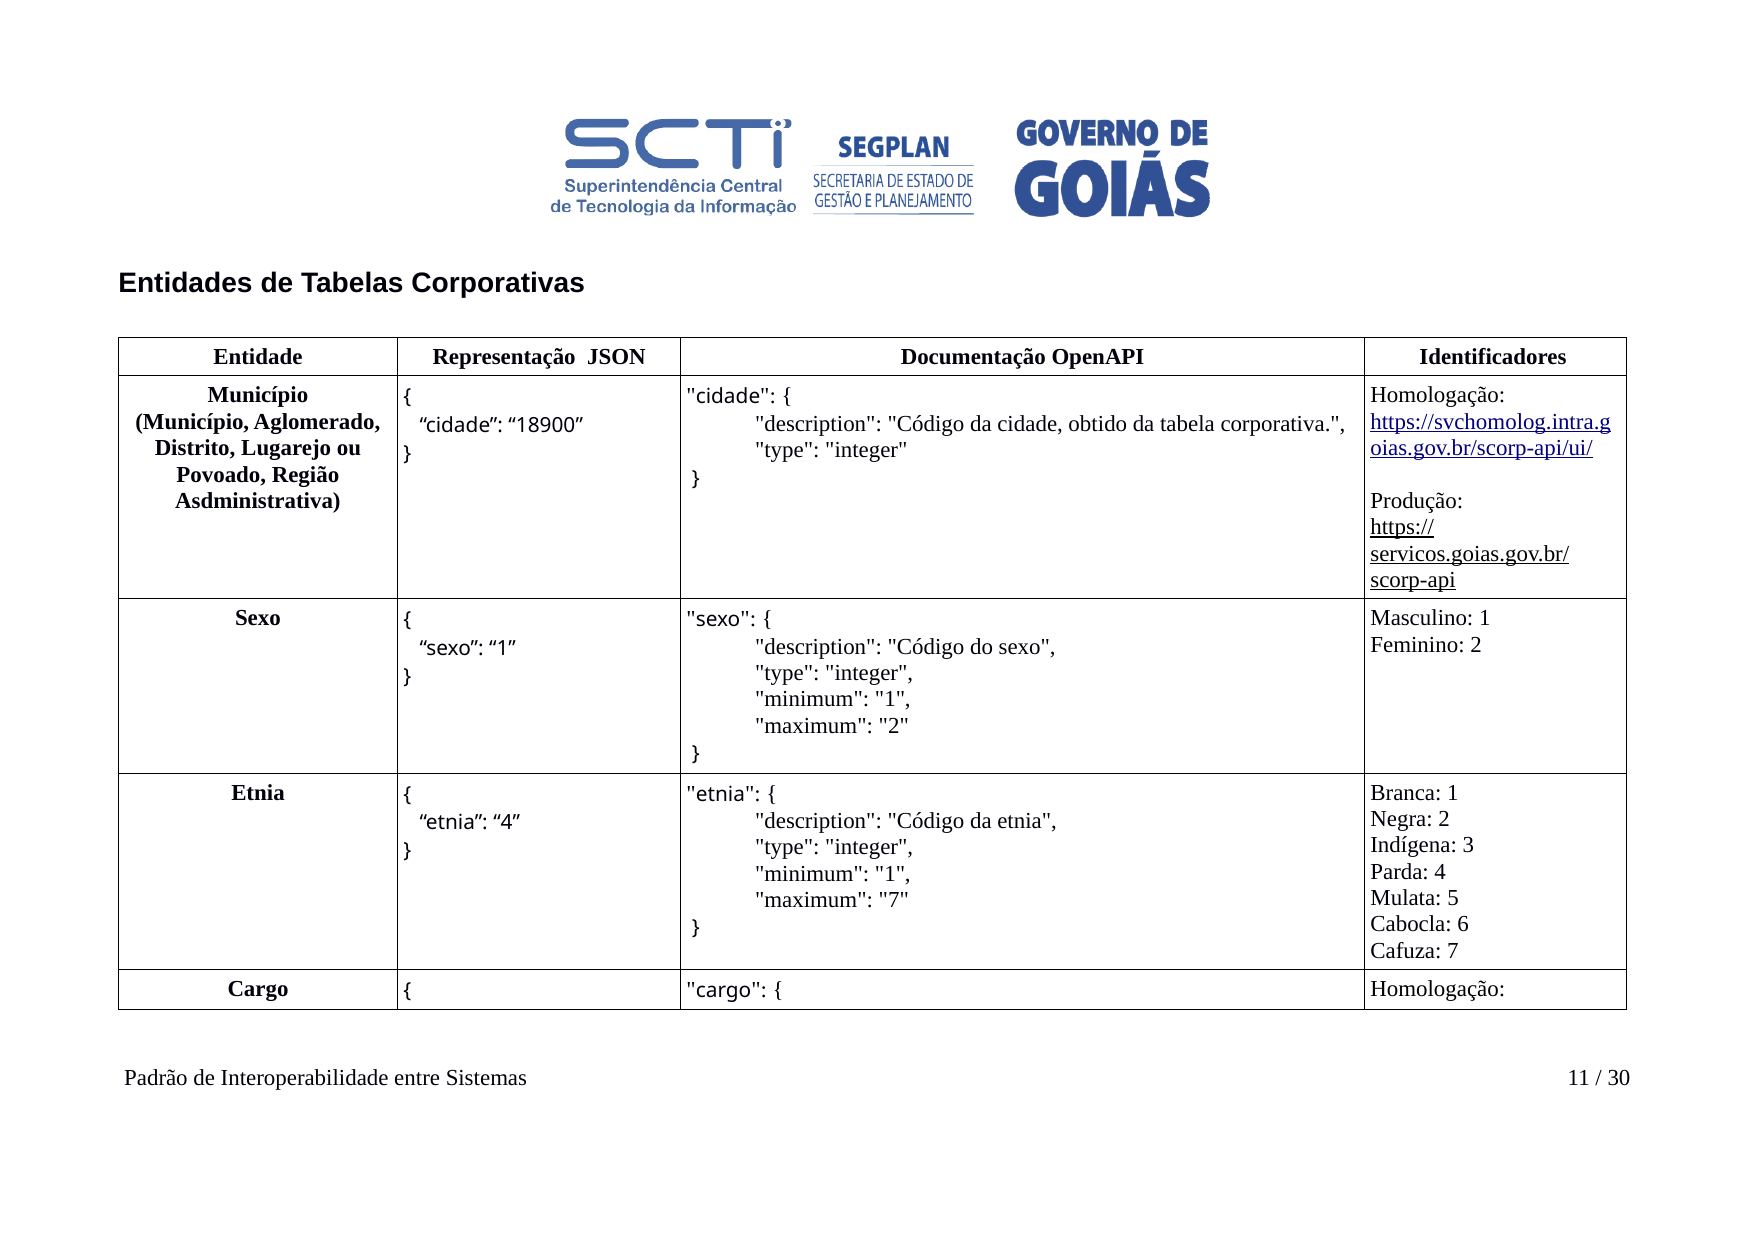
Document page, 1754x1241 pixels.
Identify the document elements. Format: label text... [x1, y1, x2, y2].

table_cell { [398, 970, 680, 1009]
table_cell { “etnia”: “4” } [398, 774, 680, 969]
table_header Entidade [119, 338, 397, 375]
table_cell Cargo [119, 970, 397, 1009]
table_cell { “cidade”: “18900” } [398, 376, 680, 598]
table_cell Município (Município, Aglomerado, Distrito, Lugarejo ou Povoado, Região Asdministrativa) [119, 376, 397, 598]
table_header Representação JSON [398, 338, 680, 375]
table_cell Masculino: 1 Feminino: 2 [1365, 599, 1626, 772]
table_cell "cargo": { [681, 970, 1364, 1009]
table_cell Etnia [119, 774, 397, 969]
table_header Documentação OpenAPI [681, 338, 1364, 375]
table_cell "sexo": { "description": "Código do sexo", "type": "integer", "minimum": "1", "maximum": "2" } [681, 599, 1364, 772]
table_cell Branca: 1 Negra: 2 Indígena: 3 Parda: 4 Mulata: 5 Cabocla: 6 Cafuza: 7 [1365, 774, 1626, 969]
table_cell Homologação: [1365, 970, 1626, 1009]
table_cell { “sexo”: “1” } [398, 599, 680, 772]
table_cell "etnia": { "description": "Código da etnia", "type": "integer", "minimum": "1", "maximum": "7" } [681, 774, 1364, 969]
table_cell Homologação: https://svchomolog.intra.goias.gov.br/scorp-api/ui/ Produção: https://servicos.goias.gov.br/scorp-api [1365, 376, 1626, 598]
subtitle Entidades de Tabelas Corporativas [118, 266, 1636, 298]
table_header Identificadores [1365, 338, 1626, 375]
table_cell "cidade": { "description": "Código da cidade, obtido da tabela corporativa.", "type": "integer" } [681, 376, 1364, 598]
table_cell Sexo [119, 599, 397, 772]
